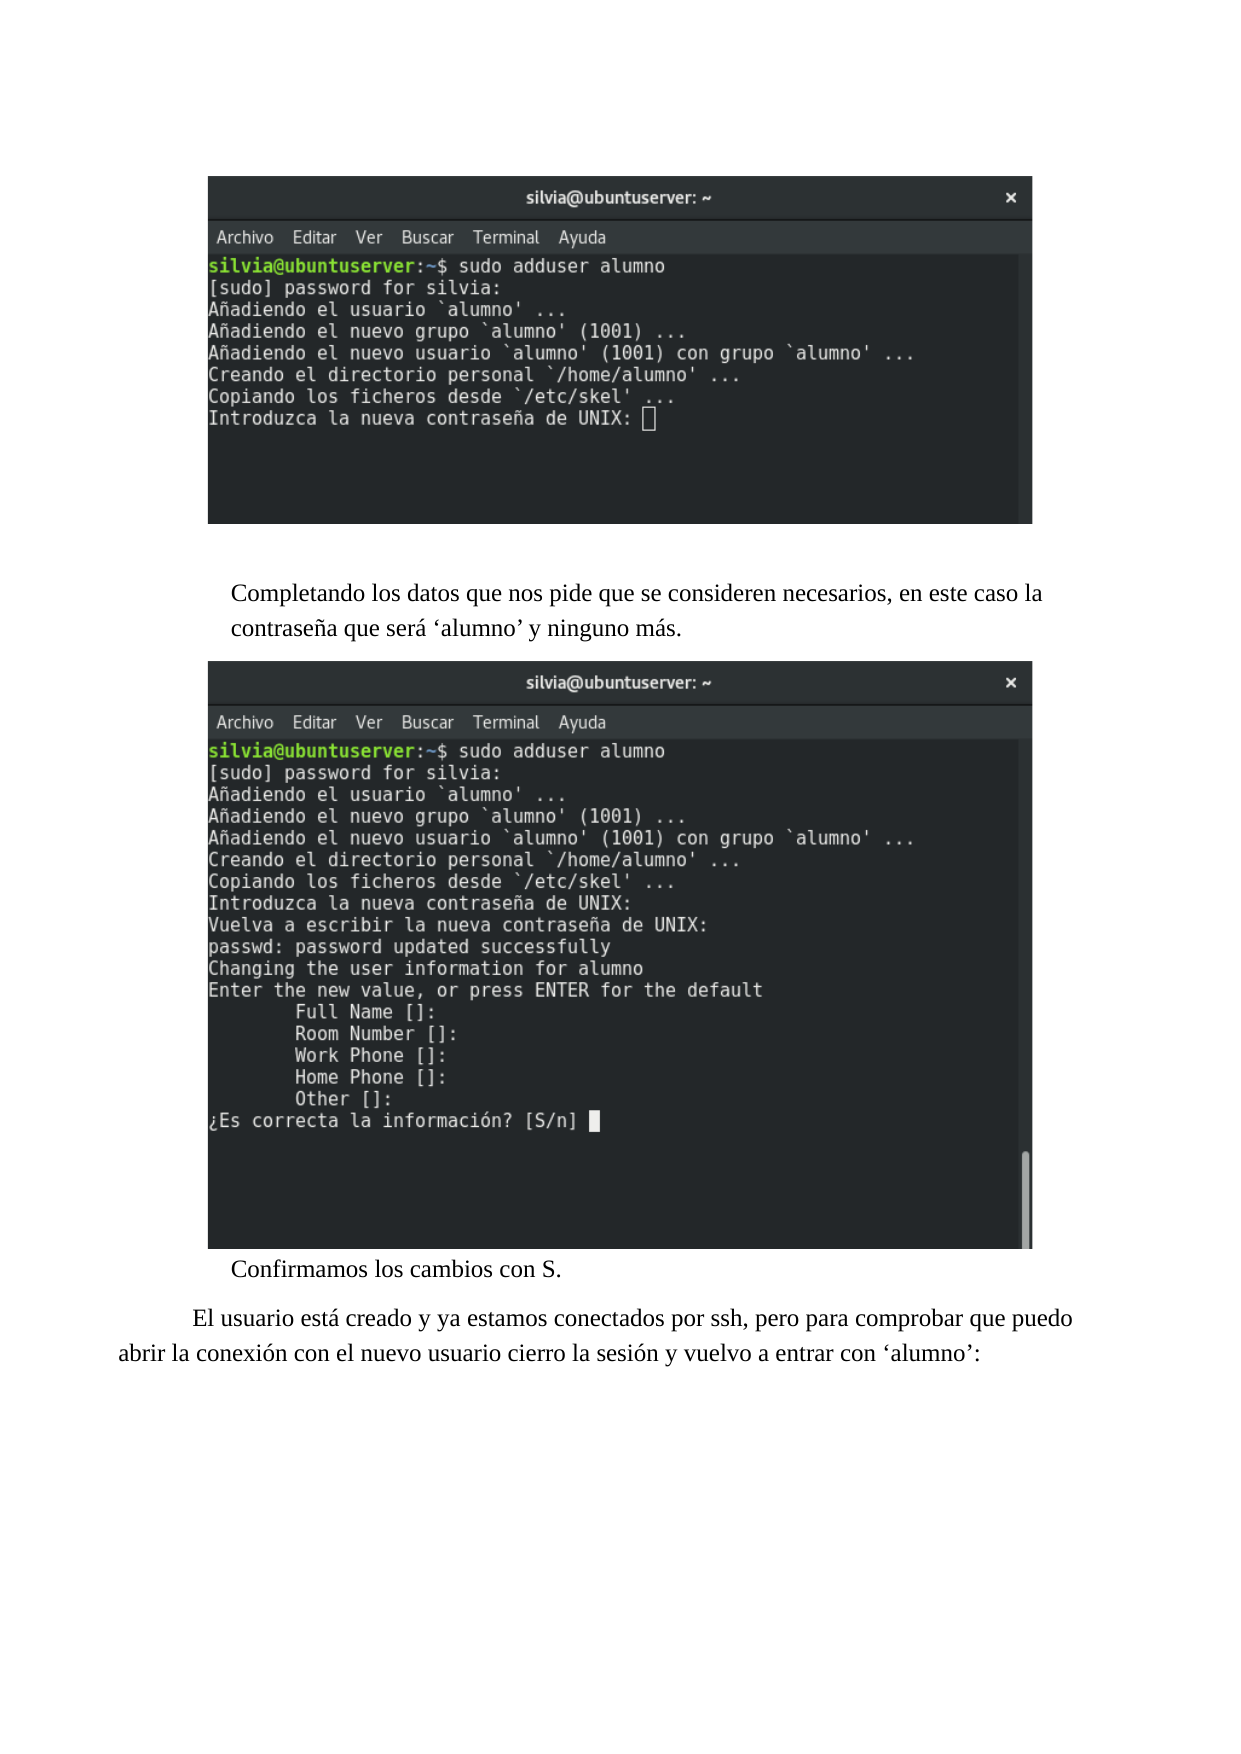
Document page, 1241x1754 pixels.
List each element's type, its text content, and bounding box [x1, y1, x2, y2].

text El usuario está creado y ya estamos conectados por ssh, pero para comprobar que puedo abrir la conexión con el nuevo usuario cierro la sesión y vuelvo a entrar con ‘alumno’: [118, 1303, 1122, 1367]
list Confirmamos los cambios con S. [193, 662, 1122, 1283]
picture [207, 661, 1033, 1249]
picture [207, 176, 1033, 524]
list Completando los datos que nos pide que se consideren necesarios, en este caso la contraseña que será ‘alumno’ y ninguno más. [193, 578, 1122, 642]
